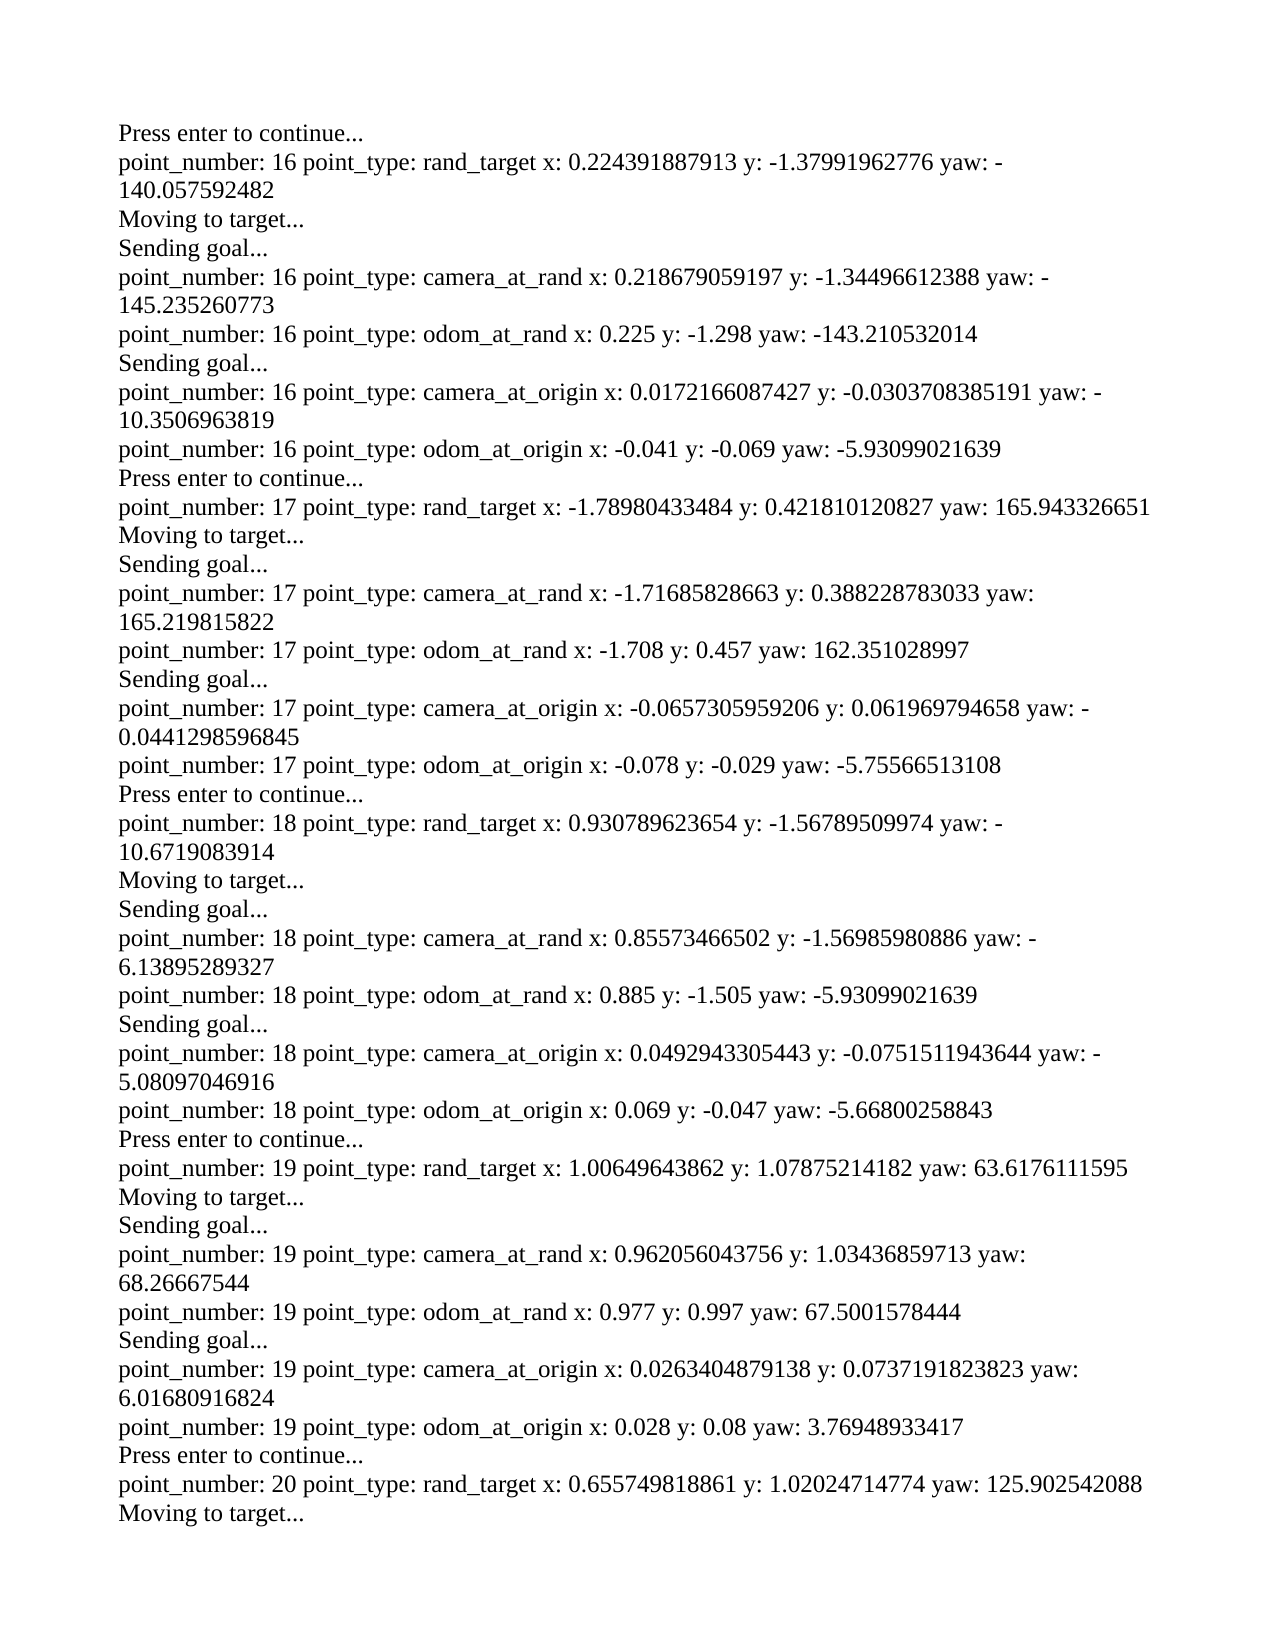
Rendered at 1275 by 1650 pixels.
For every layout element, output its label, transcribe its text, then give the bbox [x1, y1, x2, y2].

text Press enter to continue... [118, 779, 1157, 808]
text Press enter to continue... [118, 1124, 1157, 1153]
text Sending goal... [118, 1326, 1157, 1354]
text point_number: 17 point_type: odom_at_rand x: -1.708 y: 0.457 yaw: 162.351028997 [118, 636, 1157, 664]
text point_number: 16 point_type: odom_at_rand x: 0.225 y: -1.298 yaw: -143.210532014 [118, 319, 1157, 348]
text Sending goal... [118, 1211, 1157, 1239]
text Sending goal... [118, 1009, 1157, 1038]
text Sending goal... [118, 894, 1157, 923]
text point_number: 17 point_type: camera_at_origin x: -0.0657305959206 y: 0.061969794658 yaw: -0.0441298596845 [118, 693, 1157, 751]
text Sending goal... [118, 664, 1157, 693]
text point_number: 18 point_type: camera_at_origin x: 0.0492943305443 y: -0.0751511943644 yaw: -5.08097046916 [118, 1038, 1157, 1096]
text point_number: 19 point_type: rand_target x: 1.00649643862 y: 1.07875214182 yaw: 63.6176111595 [118, 1153, 1157, 1182]
text point_number: 18 point_type: rand_target x: 0.930789623654 y: -1.56789509974 yaw: -10.6719083914 [118, 808, 1157, 866]
text Moving to target... [118, 521, 1157, 549]
text Moving to target... [118, 1182, 1157, 1211]
text Sending goal... [118, 233, 1157, 262]
text Sending goal... [118, 549, 1157, 578]
text Moving to target... [118, 1498, 1157, 1527]
text point_number: 17 point_type: rand_target x: -1.78980433484 y: 0.421810120827 yaw: 165.943326651 [118, 492, 1157, 521]
text point_number: 16 point_type: camera_at_rand x: 0.218679059197 y: -1.34496612388 yaw: -145.235260773 [118, 262, 1157, 319]
text point_number: 16 point_type: camera_at_origin x: 0.0172166087427 y: -0.0303708385191 yaw: -10.3506963819 [118, 377, 1157, 434]
text point_number: 19 point_type: odom_at_rand x: 0.977 y: 0.997 yaw: 67.5001578444 [118, 1297, 1157, 1326]
text point_number: 17 point_type: odom_at_origin x: -0.078 y: -0.029 yaw: -5.75566513108 [118, 751, 1157, 779]
text Sending goal... [118, 348, 1157, 377]
text point_number: 17 point_type: camera_at_rand x: -1.71685828663 y: 0.388228783033 yaw: 165.219815822 [118, 578, 1157, 636]
text Moving to target... [118, 204, 1157, 233]
text point_number: 20 point_type: rand_target x: 0.655749818861 y: 1.02024714774 yaw: 125.902542088 [118, 1469, 1157, 1498]
text point_number: 18 point_type: camera_at_rand x: 0.85573466502 y: -1.56985980886 yaw: -6.13895289327 [118, 923, 1157, 981]
text point_number: 18 point_type: odom_at_rand x: 0.885 y: -1.505 yaw: -5.93099021639 [118, 981, 1157, 1009]
text point_number: 18 point_type: odom_at_origin x: 0.069 y: -0.047 yaw: -5.66800258843 [118, 1096, 1157, 1124]
text point_number: 19 point_type: odom_at_origin x: 0.028 y: 0.08 yaw: 3.76948933417 [118, 1412, 1157, 1441]
text point_number: 19 point_type: camera_at_origin x: 0.0263404879138 y: 0.0737191823823 yaw: 6.01680916824 [118, 1354, 1157, 1412]
text Press enter to continue... [118, 1441, 1157, 1469]
text point_number: 19 point_type: camera_at_rand x: 0.962056043756 y: 1.03436859713 yaw: 68.26667544 [118, 1239, 1157, 1297]
text Moving to target... [118, 866, 1157, 894]
text point_number: 16 point_type: odom_at_origin x: -0.041 y: -0.069 yaw: -5.93099021639 [118, 434, 1157, 463]
text Press enter to continue... [118, 463, 1157, 492]
text Press enter to continue... [118, 118, 1157, 147]
text point_number: 16 point_type: rand_target x: 0.224391887913 y: -1.37991962776 yaw: -140.057592482 [118, 147, 1157, 204]
